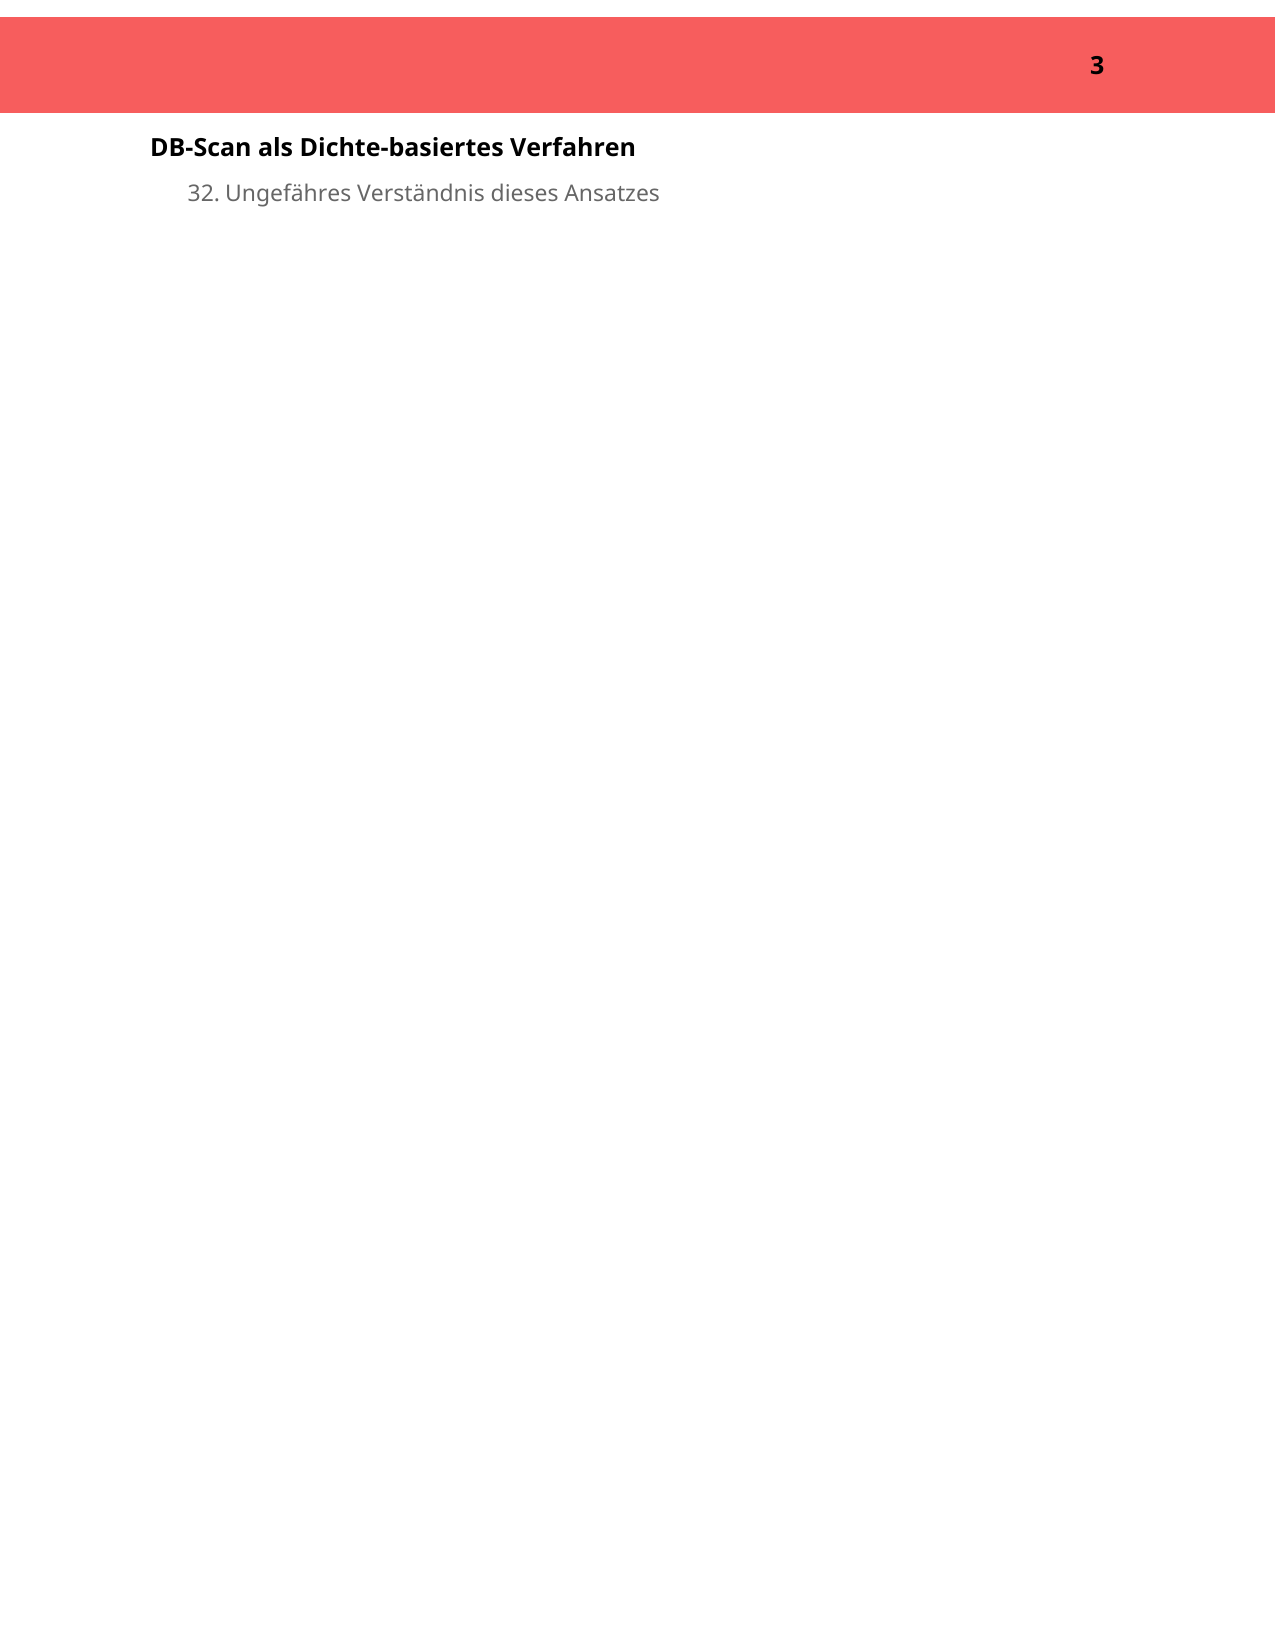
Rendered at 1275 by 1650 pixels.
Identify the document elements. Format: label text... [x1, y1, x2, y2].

subtitle DB-Scan als Dichte-basiertes Verfahren [150, 130, 1128, 164]
list Ungefähres Verständnis dieses Ansatzes [187, 177, 1125, 208]
